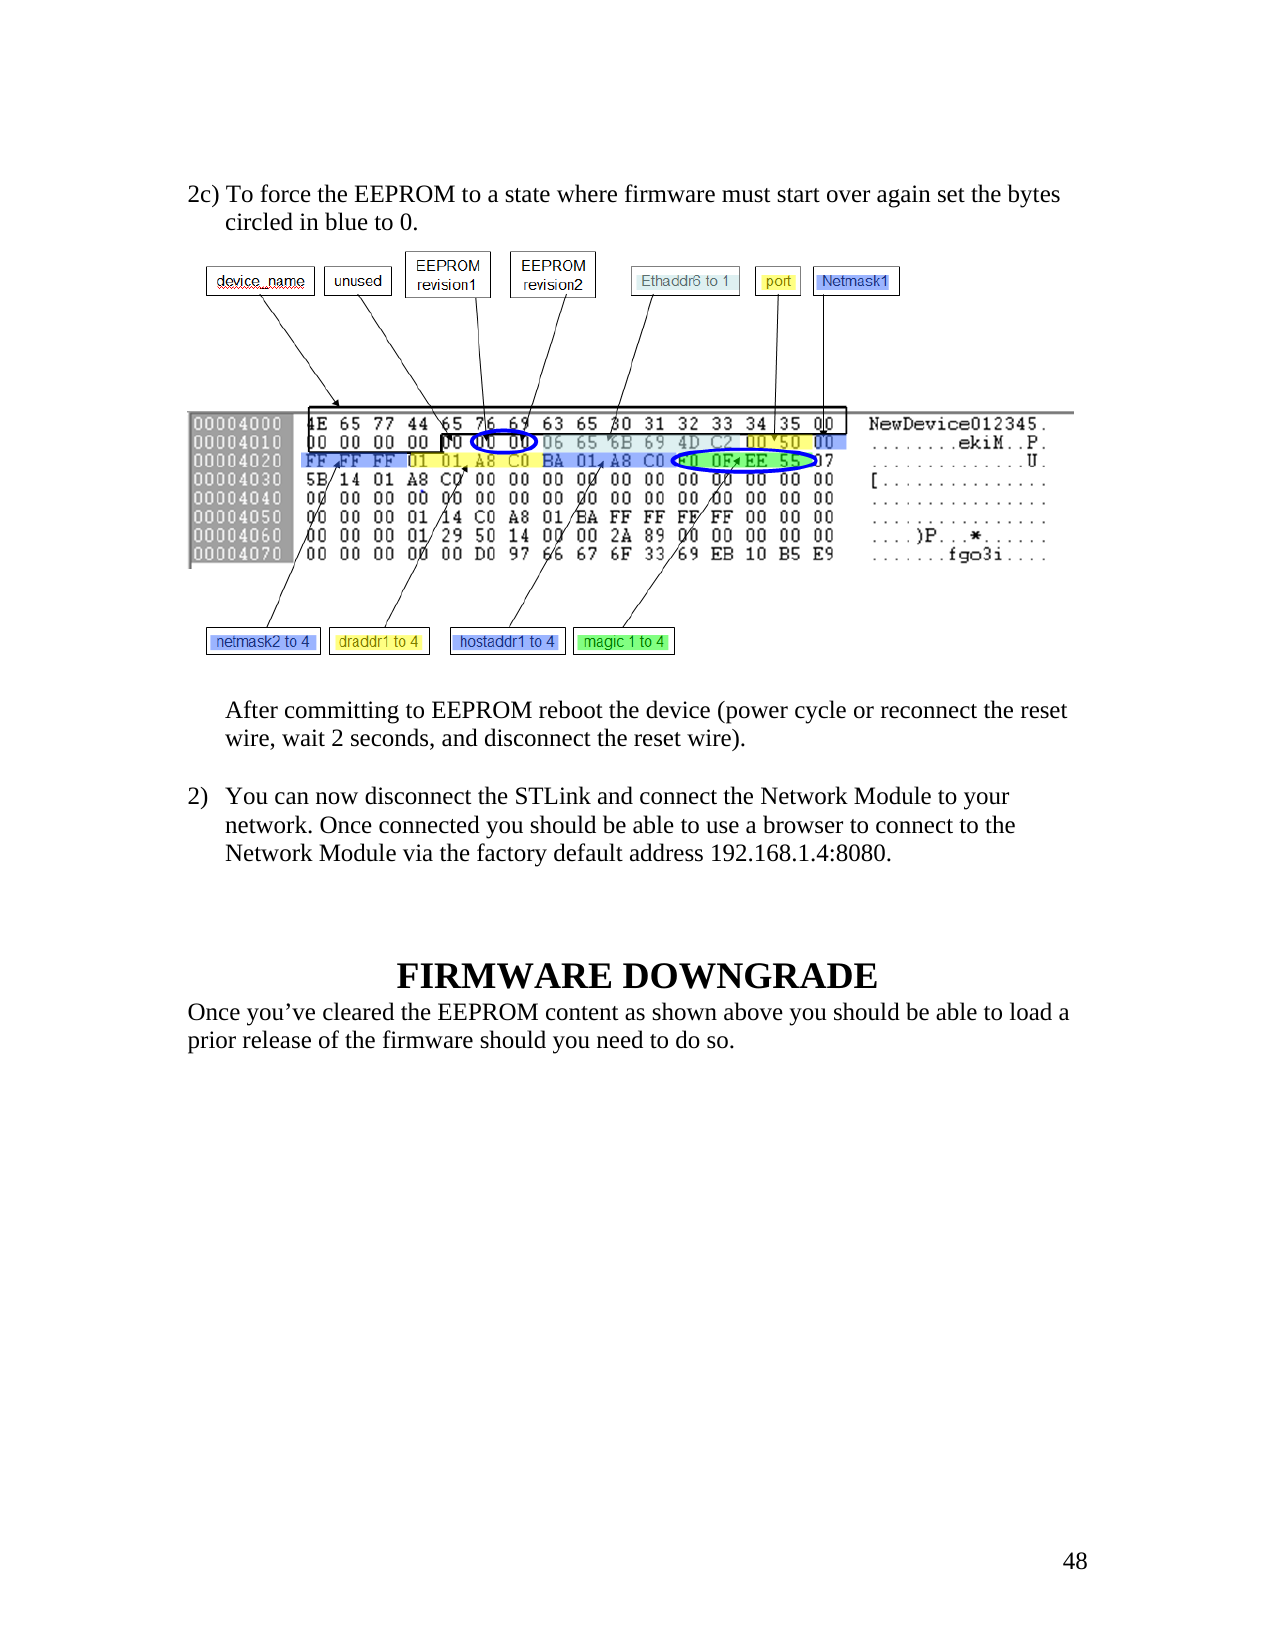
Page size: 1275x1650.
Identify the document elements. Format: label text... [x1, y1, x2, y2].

text FIRMWARE DOWNGRADE [187, 953, 1087, 997]
text After committing to EEPROM reboot the device (power cycle or reconnect the reset wire, wait 2 seconds, and disconnect the reset wire). [225, 695, 1087, 752]
text Once you’ve cleared the EEPROM content as shown above you should be able to load a prior release of the firmware should you need to do so. [187, 997, 1087, 1054]
list You can now disconnect the STLink and connect the Network Module to your network. Once connected you should be able to use a browser to connect to the Network Module via the factory default address 192.168.1.4:8080. [187, 781, 1087, 867]
text 2c) To force the EEPROM to a state where firmware must start over again set the bytes circled in blue to 0. [187, 179, 1087, 236]
picture [187, 236, 1077, 666]
